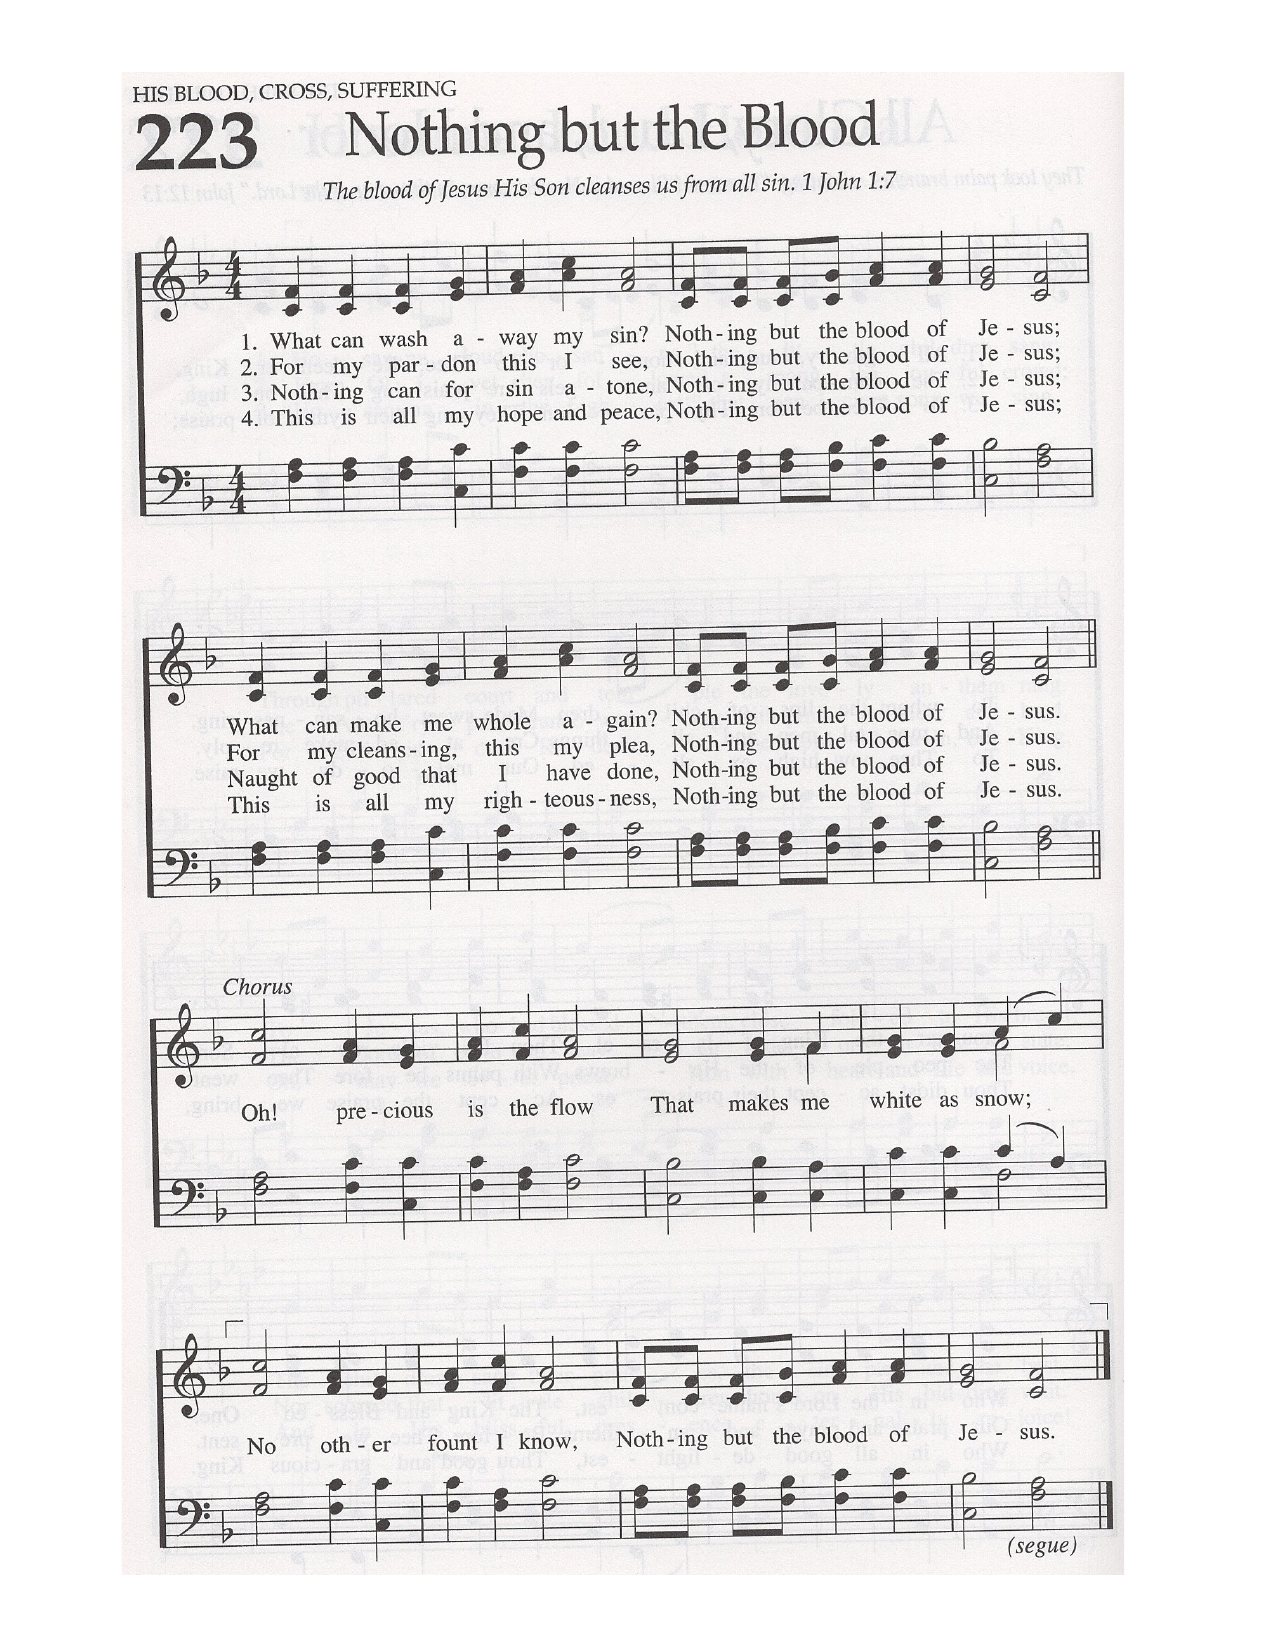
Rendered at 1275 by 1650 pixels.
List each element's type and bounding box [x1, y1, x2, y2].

picture [158, 72, 1125, 1575]
